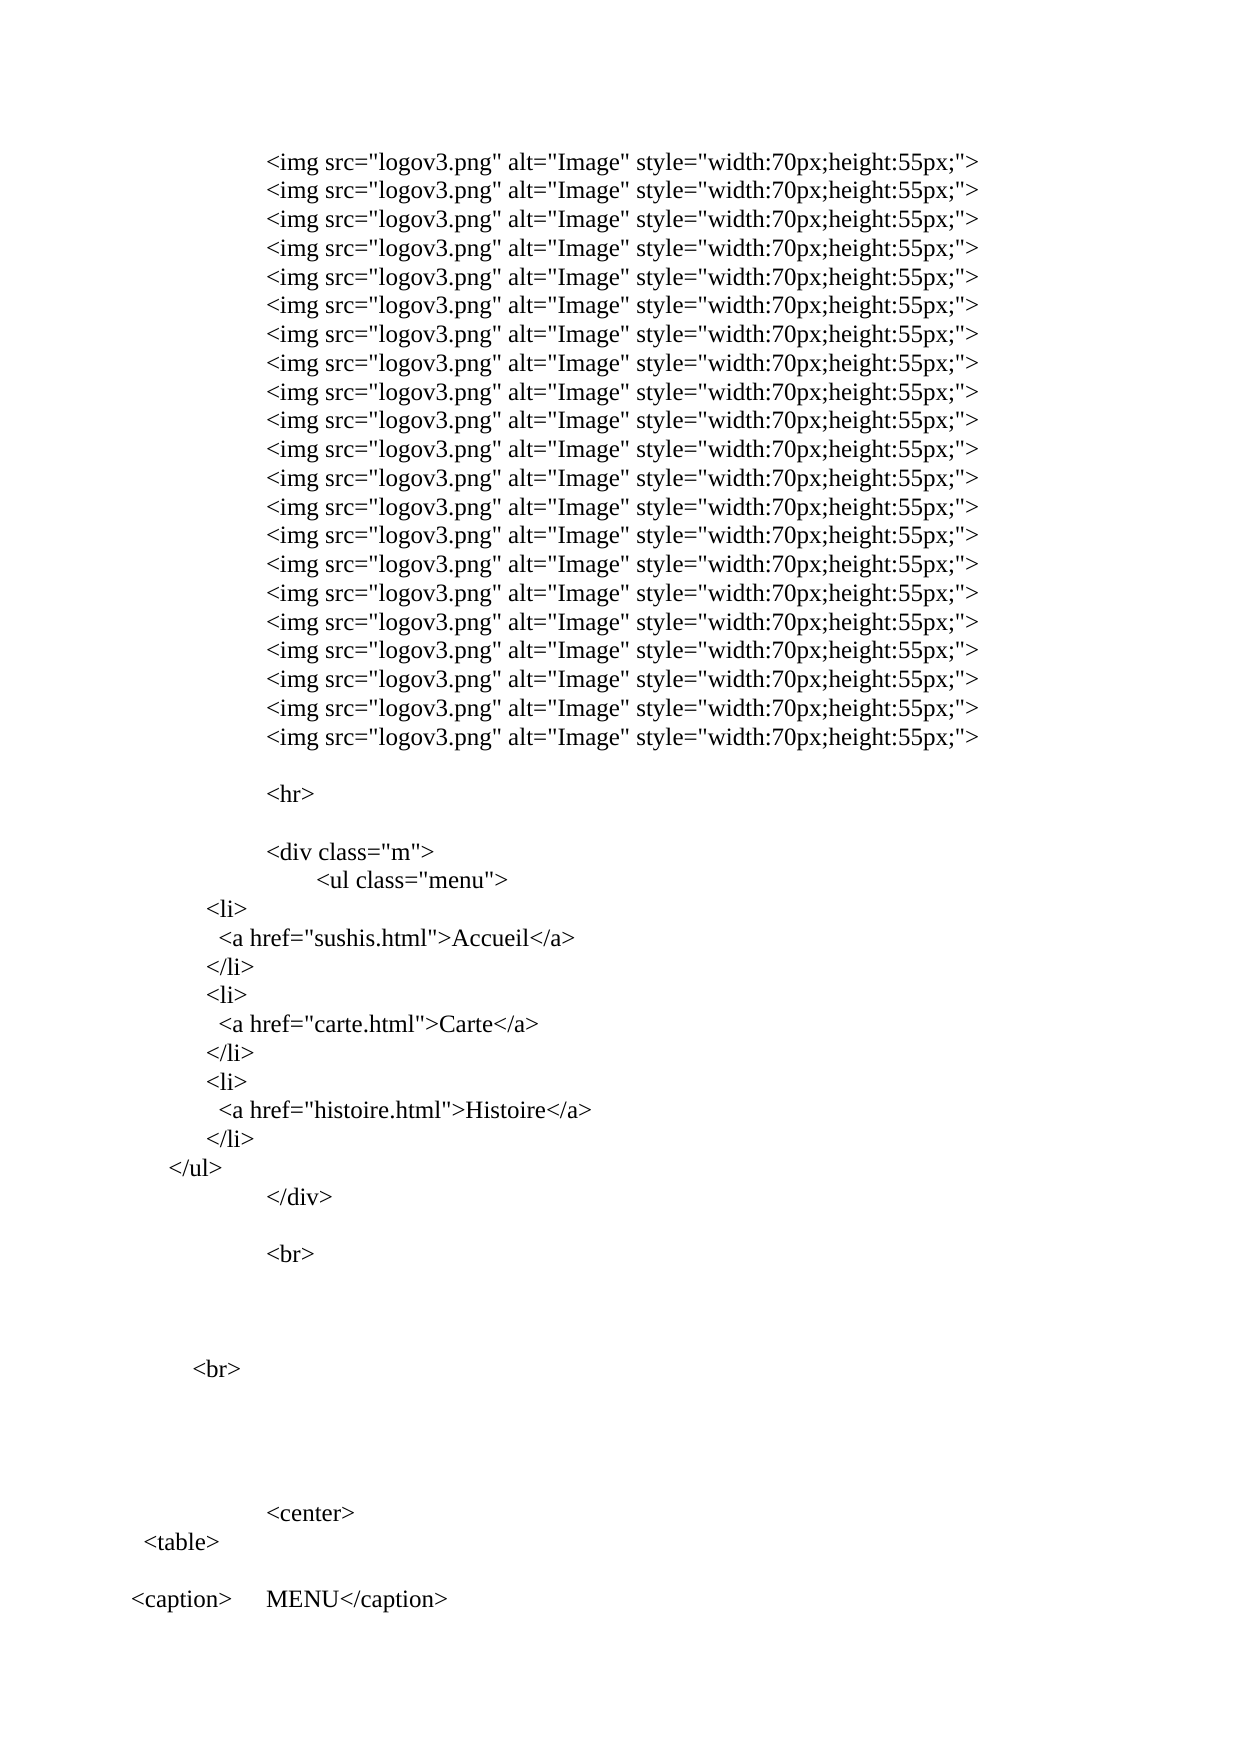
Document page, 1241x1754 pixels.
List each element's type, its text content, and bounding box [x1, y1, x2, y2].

text <img src="logov3.png" alt="Image" style="width:70px;height:55px;"> [118, 693, 1122, 722]
text </li> [118, 1124, 1122, 1153]
text <img src="logov3.png" alt="Image" style="width:70px;height:55px;"> [118, 434, 1122, 463]
text <br> [118, 1354, 1122, 1383]
text <img src="logov3.png" alt="Image" style="width:70px;height:55px;"> [118, 664, 1122, 693]
text <img src="logov3.png" alt="Image" style="width:70px;height:55px;"> [118, 204, 1122, 233]
text <br> [118, 1239, 1122, 1268]
text </div> [118, 1182, 1122, 1211]
text <img src="logov3.png" alt="Image" style="width:70px;height:55px;"> [118, 722, 1122, 751]
text <img src="logov3.png" alt="Image" style="width:70px;height:55px;"> [118, 291, 1122, 319]
text <a href="carte.html">Carte</a> [118, 1009, 1122, 1038]
text <div class="m"> [118, 837, 1122, 866]
text <img src="logov3.png" alt="Image" style="width:70px;height:55px;"> [118, 147, 1122, 176]
text <img src="logov3.png" alt="Image" style="width:70px;height:55px;"> [118, 492, 1122, 521]
text <a href="histoire.html">Histoire</a> [118, 1096, 1122, 1124]
text <ul class="menu"> [118, 866, 1122, 894]
text <li> [118, 894, 1122, 923]
text <img src="logov3.png" alt="Image" style="width:70px;height:55px;"> [118, 319, 1122, 348]
text <img src="logov3.png" alt="Image" style="width:70px;height:55px;"> [118, 521, 1122, 549]
text <img src="logov3.png" alt="Image" style="width:70px;height:55px;"> [118, 636, 1122, 664]
text <img src="logov3.png" alt="Image" style="width:70px;height:55px;"> [118, 578, 1122, 607]
text <img src="logov3.png" alt="Image" style="width:70px;height:55px;"> [118, 262, 1122, 291]
text <img src="logov3.png" alt="Image" style="width:70px;height:55px;"> [118, 176, 1122, 204]
text </li> [118, 952, 1122, 981]
text <img src="logov3.png" alt="Image" style="width:70px;height:55px;"> [118, 406, 1122, 434]
text </li> [118, 1038, 1122, 1067]
text <img src="logov3.png" alt="Image" style="width:70px;height:55px;"> [118, 233, 1122, 262]
text <li> [118, 1067, 1122, 1096]
text <img src="logov3.png" alt="Image" style="width:70px;height:55px;"> [118, 549, 1122, 578]
text <table> [118, 1527, 1122, 1556]
text <img src="logov3.png" alt="Image" style="width:70px;height:55px;"> [118, 377, 1122, 406]
text <li> [118, 981, 1122, 1009]
text <img src="logov3.png" alt="Image" style="width:70px;height:55px;"> [118, 348, 1122, 377]
text </ul> [118, 1153, 1122, 1182]
text <img src="logov3.png" alt="Image" style="width:70px;height:55px;"> [118, 607, 1122, 636]
text <a href="sushis.html">Accueil</a> [118, 923, 1122, 952]
text <img src="logov3.png" alt="Image" style="width:70px;height:55px;"> [118, 463, 1122, 492]
text <caption> MENU</caption> [118, 1584, 1122, 1613]
text <hr> [118, 779, 1122, 808]
text <center> [118, 1498, 1122, 1527]
